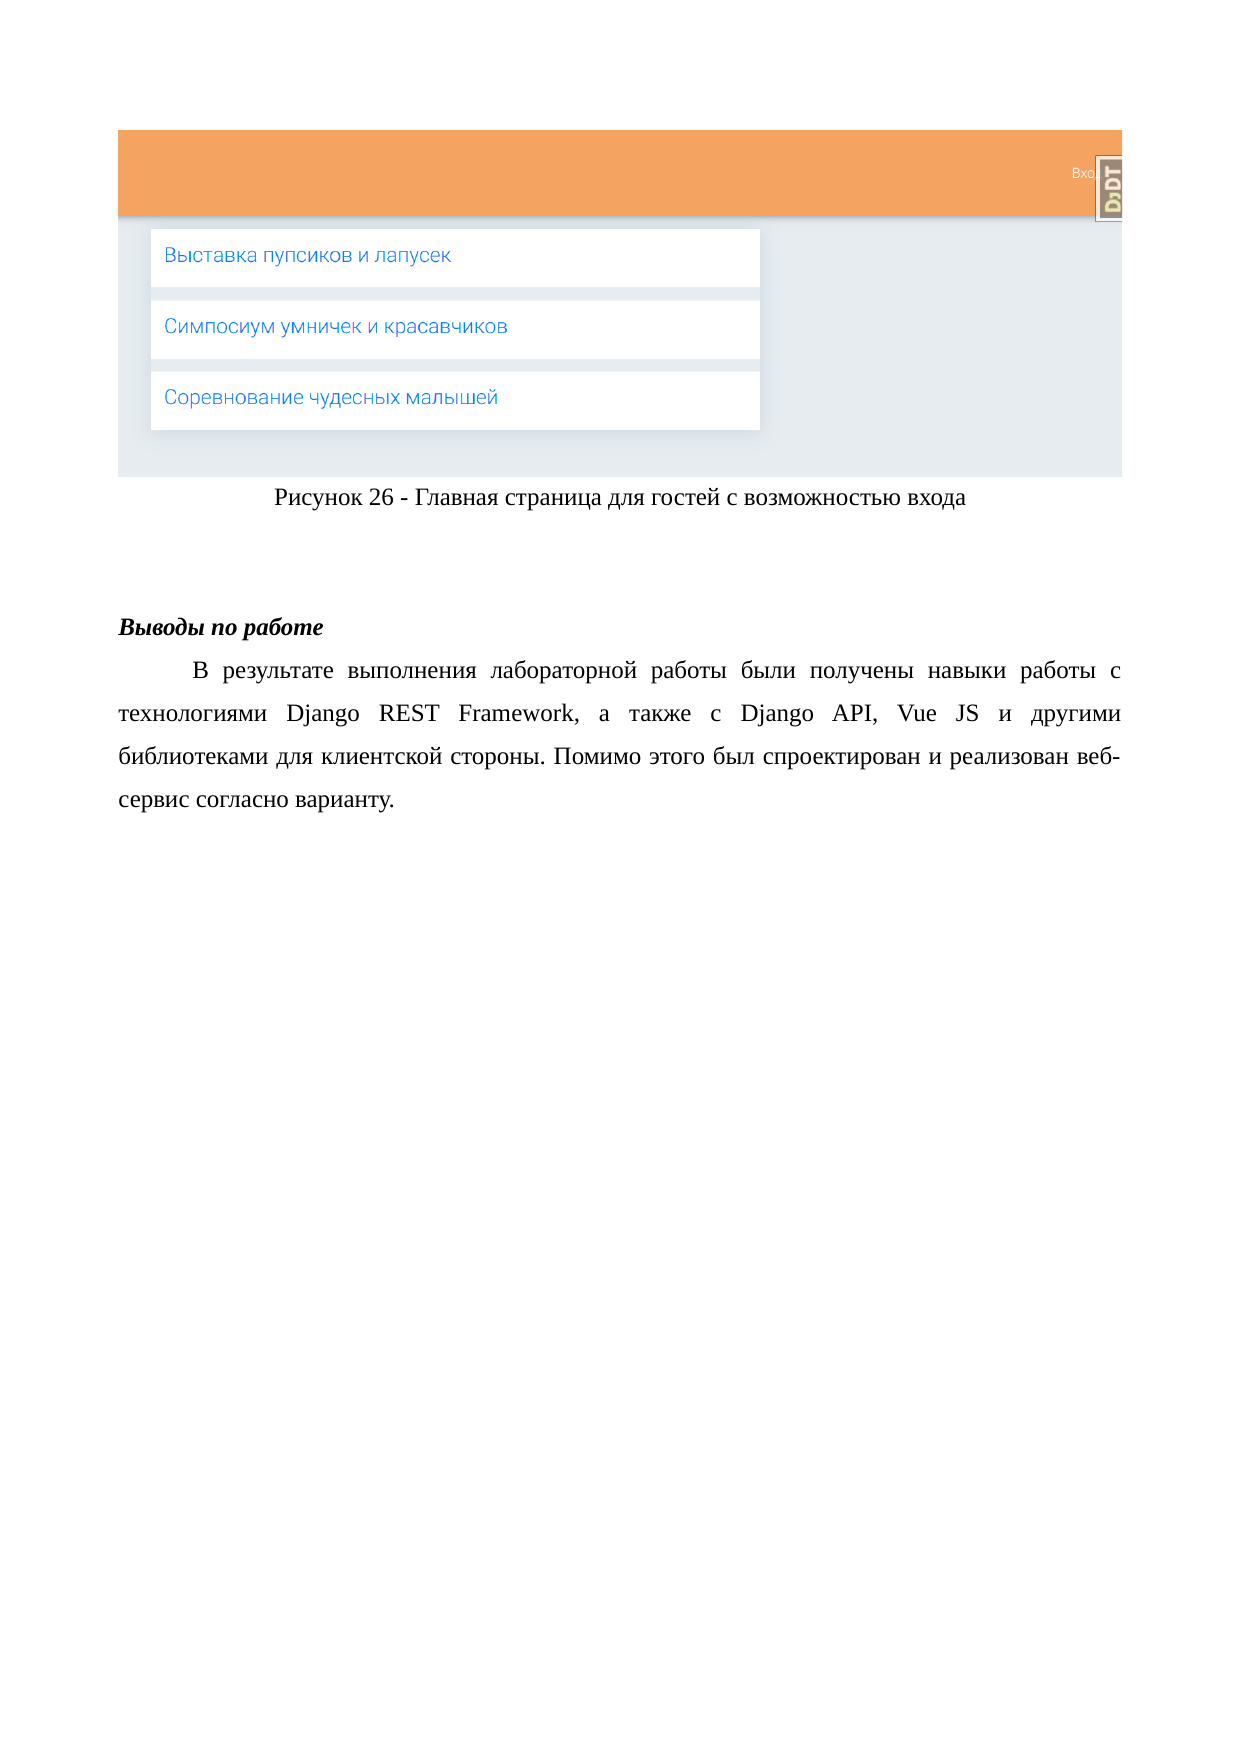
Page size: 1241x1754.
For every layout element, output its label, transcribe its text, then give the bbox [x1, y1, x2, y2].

text Рисунок 26 - Главная страница для гостей с возможностью входа [118, 477, 1122, 511]
text В результате выполнения лабораторной работы были получены навыки работы с технологиями Django REST Framework, а также с Django API, Vue JS и другими библиотеками для клиентской стороны. Помимо этого был спроектирован и реализован веб-сервис согласно варианту. [118, 655, 1122, 813]
picture [118, 130, 1123, 477]
text Выводы по работе [118, 612, 1122, 640]
